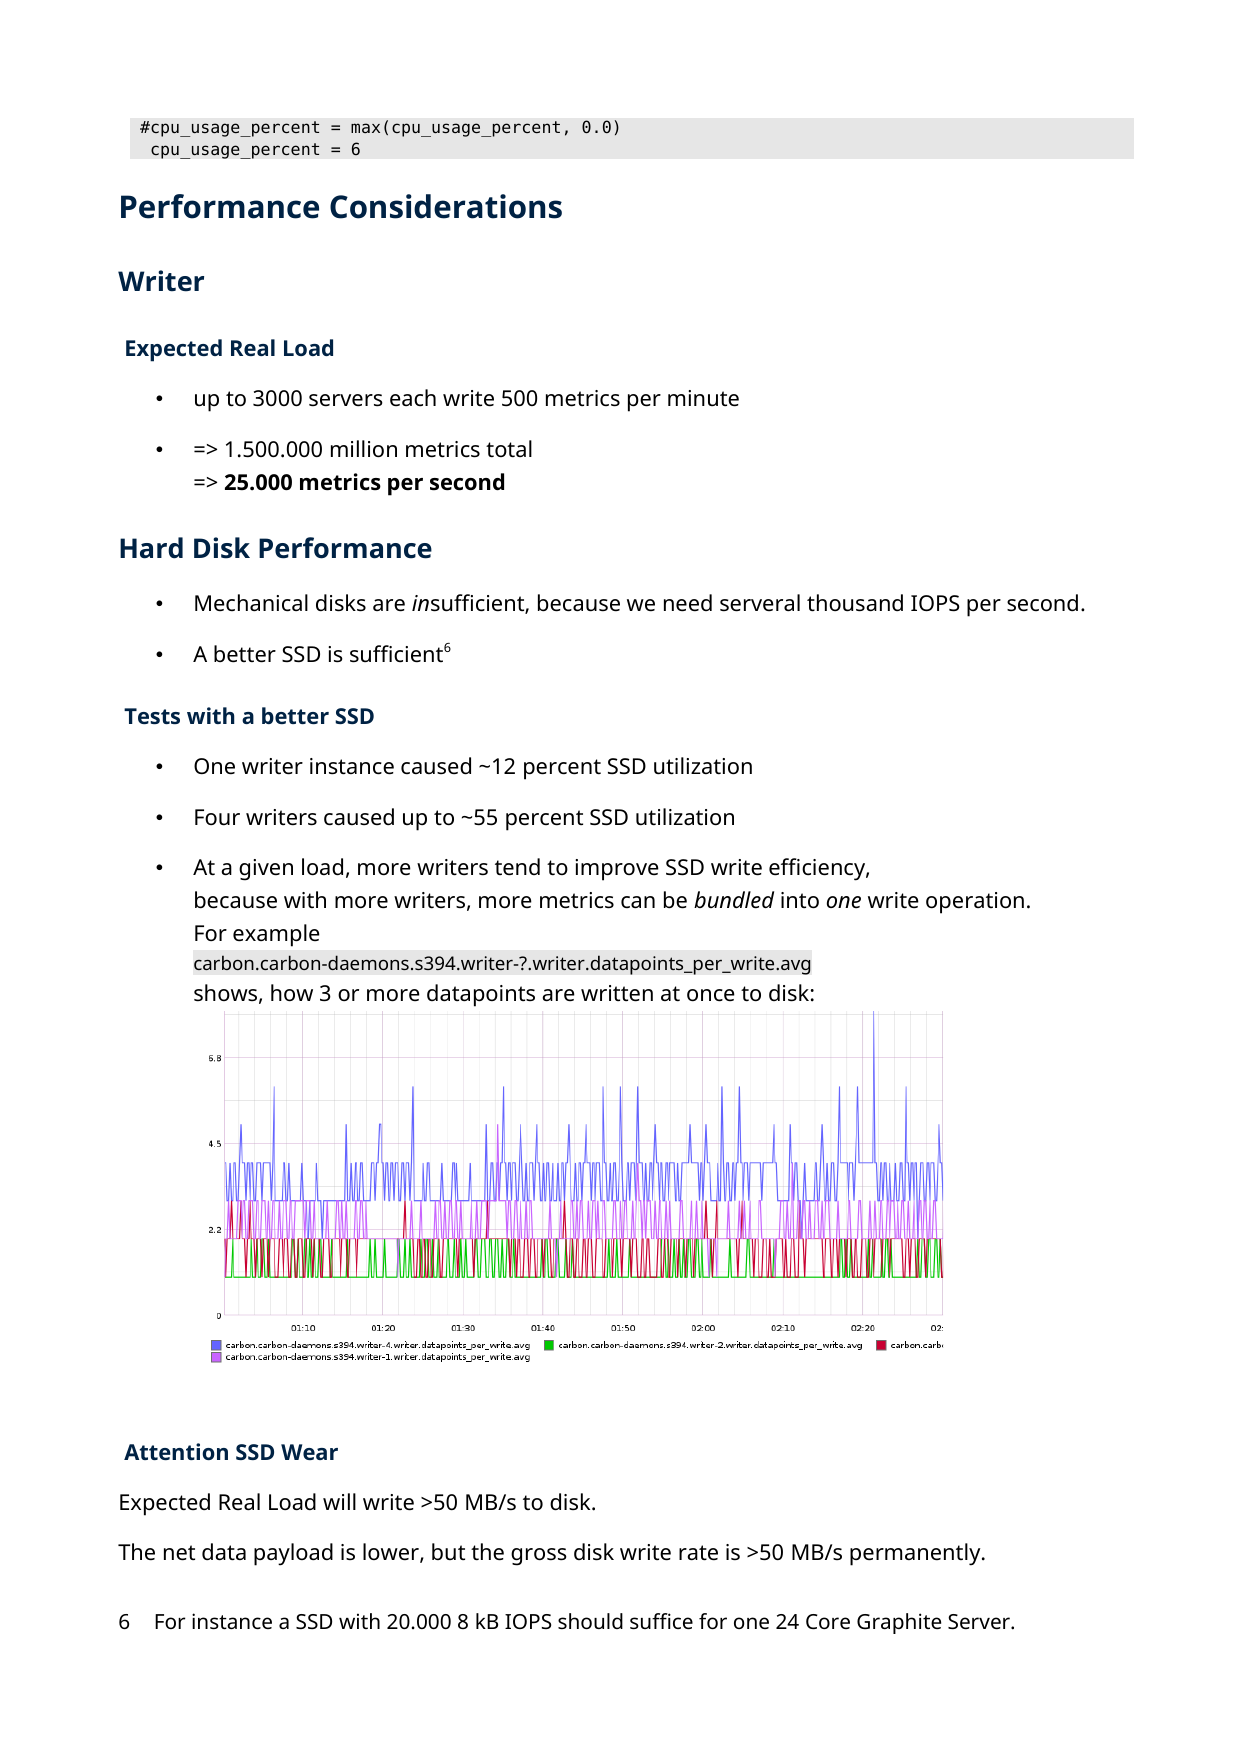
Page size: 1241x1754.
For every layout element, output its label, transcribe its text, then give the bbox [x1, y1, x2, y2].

list up to 3000 servers each write 500 metrics per minute [156, 383, 1134, 413]
subtitle Hard Disk Performance [118, 530, 1134, 567]
list A better SSD is sufficient [156, 639, 1134, 668]
subtitle Performance Considerations [118, 185, 1134, 228]
list At a given load, more writers tend to improve SSD write efficiency, because with more writers, more metrics can be bundled into one write operation. For example carbon.carbon-daemons.s394.writer-?.writer.datapoints_per_write.avg shows, how 3 or more datapoints are written at once to disk: [156, 852, 1134, 1404]
picture [193, 1011, 944, 1372]
list => 1.500.000 million metrics total => 25.000 metrics per second [156, 434, 1134, 496]
subtitle Tests with a better SSD [124, 701, 1134, 731]
text The net data payload is lower, but the gross disk write rate is >50 MB/s permanently. [118, 1537, 1134, 1567]
list Four writers caused up to ~55 percent SSD utilization [156, 802, 1134, 832]
list For instance a SSD with 20.000 8 kB IOPS should suffice for one 24 Core Graphite Server. [118, 1607, 1134, 1636]
list Mechanical disks are insufficient, because we need serveral thousand IOPS per second. [156, 588, 1134, 618]
text Expected Real Load will write >50 MB/s to disk. [118, 1487, 1134, 1517]
subtitle Writer [118, 263, 1134, 300]
text #cpu_usage_percent = max(cpu_usage_percent, 0.0) [130, 118, 1134, 137]
subtitle Expected Real Load [124, 333, 1134, 363]
text cpu_usage_percent = 6 [130, 139, 1134, 159]
subtitle Attention SSD Wear [124, 1436, 1134, 1466]
list One writer instance caused ~12 percent SSD utilization [156, 751, 1134, 781]
